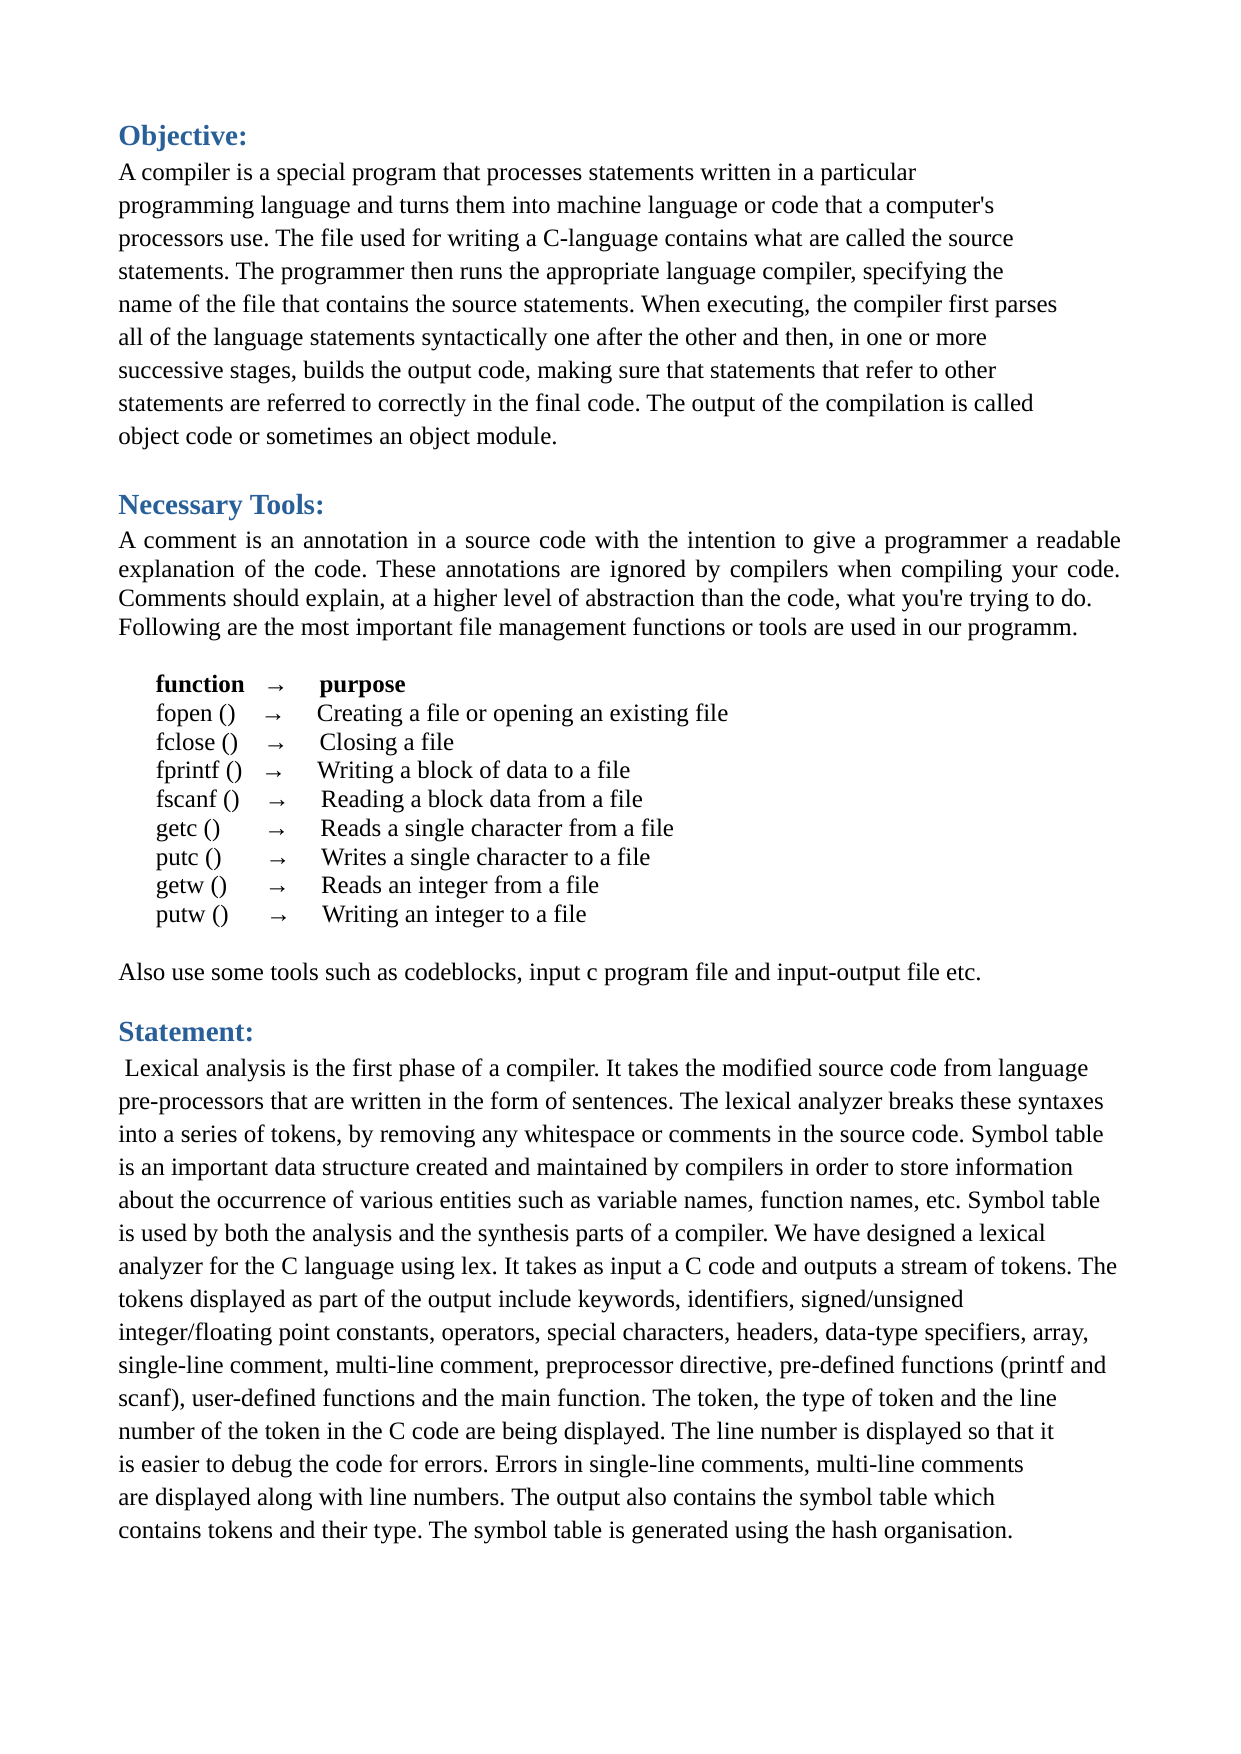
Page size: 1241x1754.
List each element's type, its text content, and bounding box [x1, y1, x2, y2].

text getc () → Reads a single character from a file [118, 813, 1122, 842]
text name of the file that contains the source statements. When executing, the compiler first parses [118, 289, 1122, 317]
text Objective: [118, 118, 1122, 152]
text successive stages, builds the output code, making sure that statements that refer to other [118, 355, 1122, 383]
text all of the language statements syntactically one after the other and then, in one or more [118, 322, 1122, 351]
text is easier to debug the code for errors. Errors in single-line comments, multi-line comments [118, 1449, 1122, 1478]
text fopen () → Creating a file or opening an existing file [118, 698, 1122, 727]
text statements. The programmer then runs the appropriate language compiler, specifying the [118, 256, 1122, 284]
text Also use some tools such as codeblocks, input c program file and input-output file etc. [118, 957, 1122, 985]
text processors use. The file used for writing a C-language contains what are called the source [118, 223, 1122, 251]
text function → purpose [118, 669, 1122, 698]
text getw () → Reads an integer from a file [118, 870, 1122, 899]
text putw () → Writing an integer to a file [118, 899, 1122, 928]
text programming language and turns them into machine language or code that a computer's [118, 190, 1122, 218]
text scanf), user-defined functions and the main function. The token, the type of token and the line [118, 1383, 1122, 1412]
text Necessary Tools: [118, 487, 1122, 520]
text contains tokens and their type. The symbol table is generated using the hash organisation. [118, 1515, 1122, 1544]
text number of the token in the C code are being displayed. The line number is displayed so that it [118, 1416, 1122, 1445]
text Statement: [118, 1014, 1122, 1048]
text fclose () → Closing a file [118, 727, 1122, 755]
text A comment is an annotation in a source code with the intention to give a programmer a readable explanation of the code. These annotations are ignored by compilers when compiling your code. Comments should explain, at a higher level of abstraction than the code, what you're trying to do. [118, 525, 1122, 612]
text fprintf () → Writing a block of data to a file [118, 755, 1122, 784]
text Lexical analysis is the first phase of a compiler. It takes the modified source code from language pre-processors that are written in the form of sentences. The lexical analyzer breaks these syntaxes into a series of tokens, by removing any whitespace or comments in the source code. Symbol table is an important data structure created and maintained by compilers in order to store information about the occurrence of various entities such as variable names, function names, etc. Symbol table is used by both the analysis and the synthesis parts of a compiler. We have designed a lexical analyzer for the C language using lex. It takes as input a C code and outputs a stream of tokens. The tokens displayed as part of the output include keywords, identifiers, signed/unsigned integer/floating point constants, operators, special characters, headers, data-type specifiers, array, single-line comment, multi-line comment, preprocessor directive, pre-defined functions (printf and [118, 1053, 1122, 1379]
text object code or sometimes an object module. [118, 421, 1122, 449]
text are displayed along with line numbers. The output also contains the symbol table which [118, 1482, 1122, 1511]
text A compiler is a special program that processes statements written in a particular [118, 157, 1122, 185]
text Following are the most important file management functions or tools are used in our programm. [118, 612, 1122, 640]
text putc () → Writes a single character to a file [118, 842, 1122, 870]
text fscanf () → Reading a block data from a file [118, 784, 1122, 813]
text statements are referred to correctly in the final code. The output of the compilation is called [118, 388, 1122, 417]
